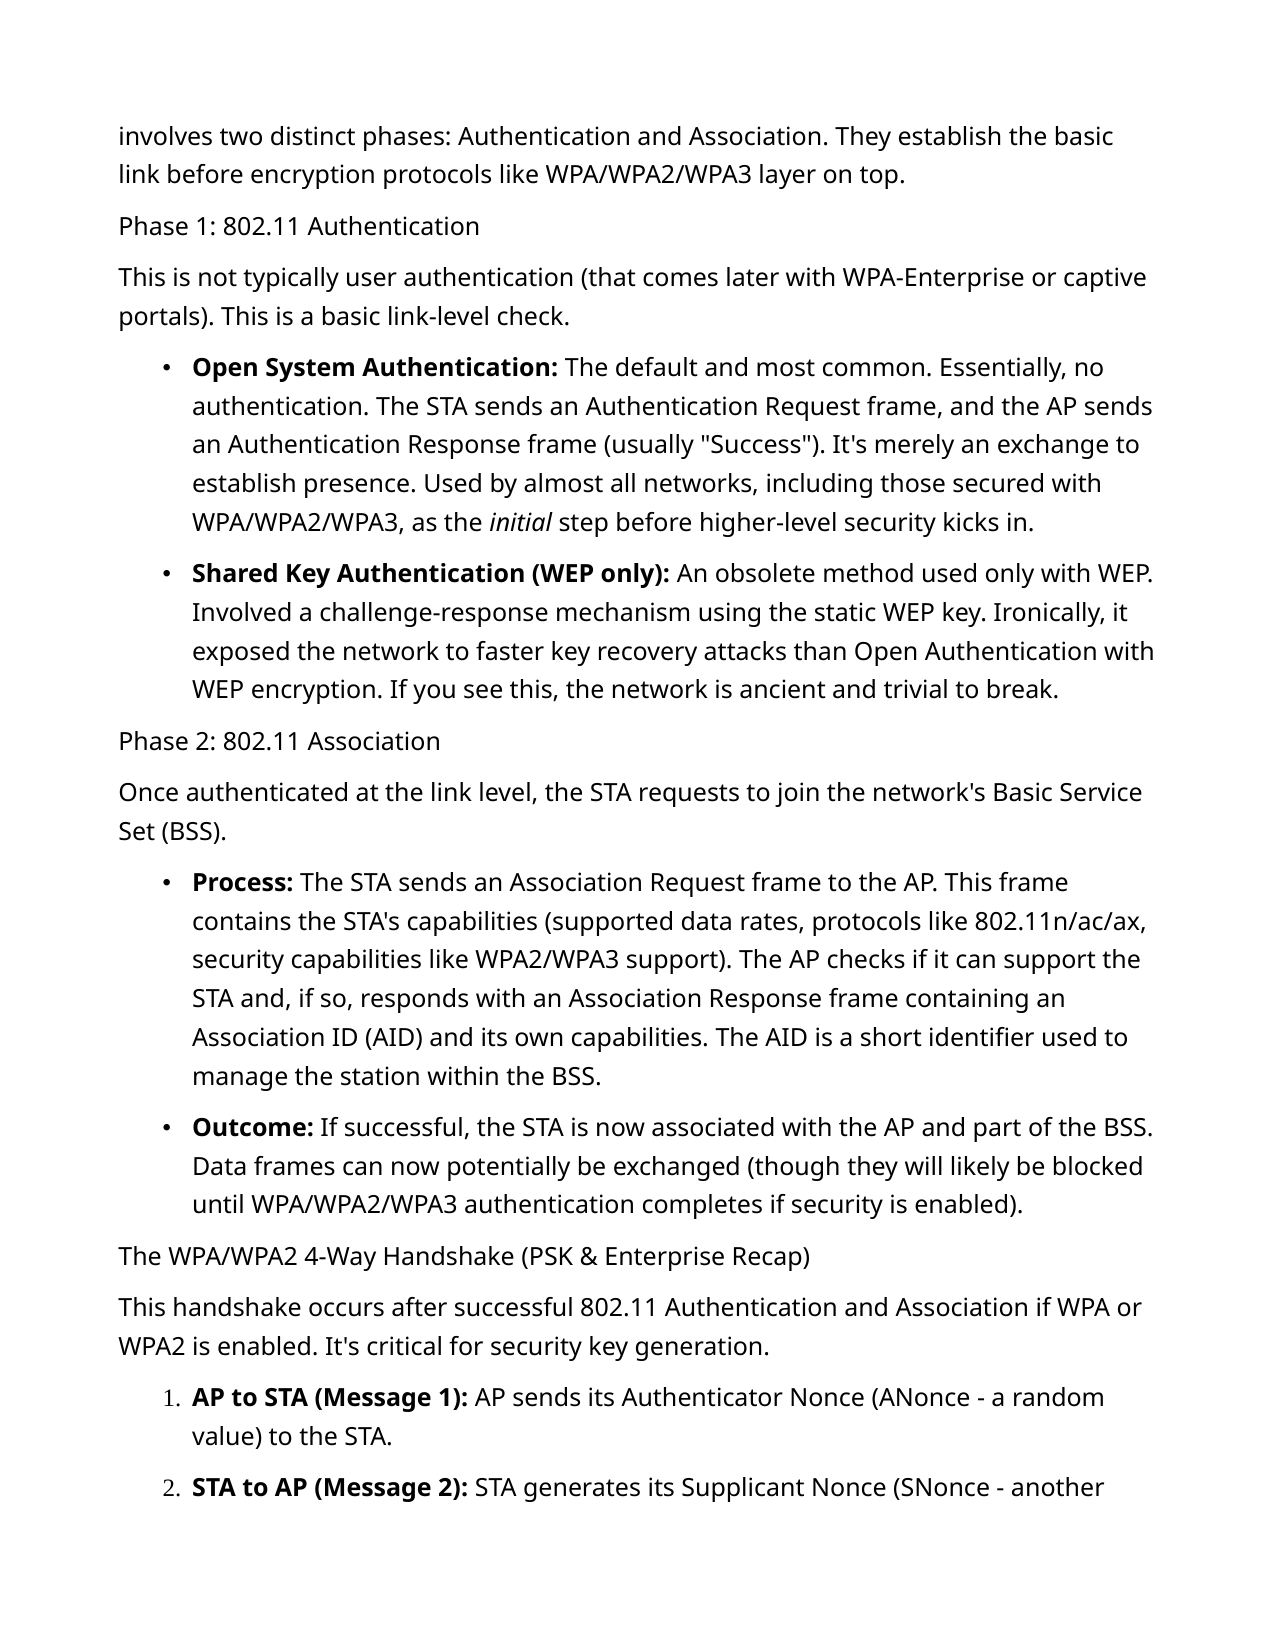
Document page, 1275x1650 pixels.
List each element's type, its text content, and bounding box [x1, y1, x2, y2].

text involves two distinct phases: Authentication and Association. They establish the basic link before encryption protocols like WPA/WPA2/WPA3 layer on top. [118, 118, 1157, 191]
list Process: The STA sends an Association Request frame to the AP. This frame contains the STA's capabilities (supported data rates, protocols like 802.11n/ac/ax, security capabilities like WPA2/WPA3 support). The AP checks if it can support the STA and, if so, responds with an Association Response frame containing an Association ID (AID) and its own capabilities. The AID is a short identifier used to manage the station within the BSS. [162, 864, 1157, 1092]
text The WPA/WPA2 4-Way Handshake (PSK & Enterprise Recap) [118, 1238, 1157, 1272]
list AP to STA (Message 1): AP sends its Authenticator Nonce (ANonce - a random value) to the STA. [162, 1379, 1157, 1452]
list Outcome: If successful, the STA is now associated with the AP and part of the BSS. Data frames can now potentially be exchanged (though they will likely be blocked until WPA/WPA2/WPA3 authentication completes if security is enabled). [162, 1109, 1157, 1221]
text Once authenticated at the link level, the STA requests to join the network's Basic Service Set (BSS). [118, 774, 1157, 847]
text This handshake occurs after successful 802.11 Authentication and Association if WPA or WPA2 is enabled. It's critical for security key generation. [118, 1289, 1157, 1362]
text This is not typically user authentication (that comes later with WPA-Enterprise or captive portals). This is a basic link-level check. [118, 259, 1157, 332]
list Open System Authentication: The default and most common. Essentially, no authentication. The STA sends an Authentication Request frame, and the AP sends an Authentication Response frame (usually "Success"). It's merely an exchange to establish presence. Used by almost all networks, including those secured with WPA/WPA2/WPA3, as the initial step before higher-level security kicks in. [162, 349, 1157, 538]
list STA to AP (Message 2): STA generates its Supplicant Nonce (SNonce - another [162, 1469, 1157, 1503]
list Shared Key Authentication (WEP only): An obsolete method used only with WEP. Involved a challenge-response mechanism using the static WEP key. Ironically, it exposed the network to faster key recovery attacks than Open Authentication with WEP encryption. If you see this, the network is ancient and trivial to break. [162, 556, 1157, 706]
text Phase 1: 802.11 Authentication [118, 208, 1157, 242]
text Phase 2: 802.11 Association [118, 723, 1157, 757]
